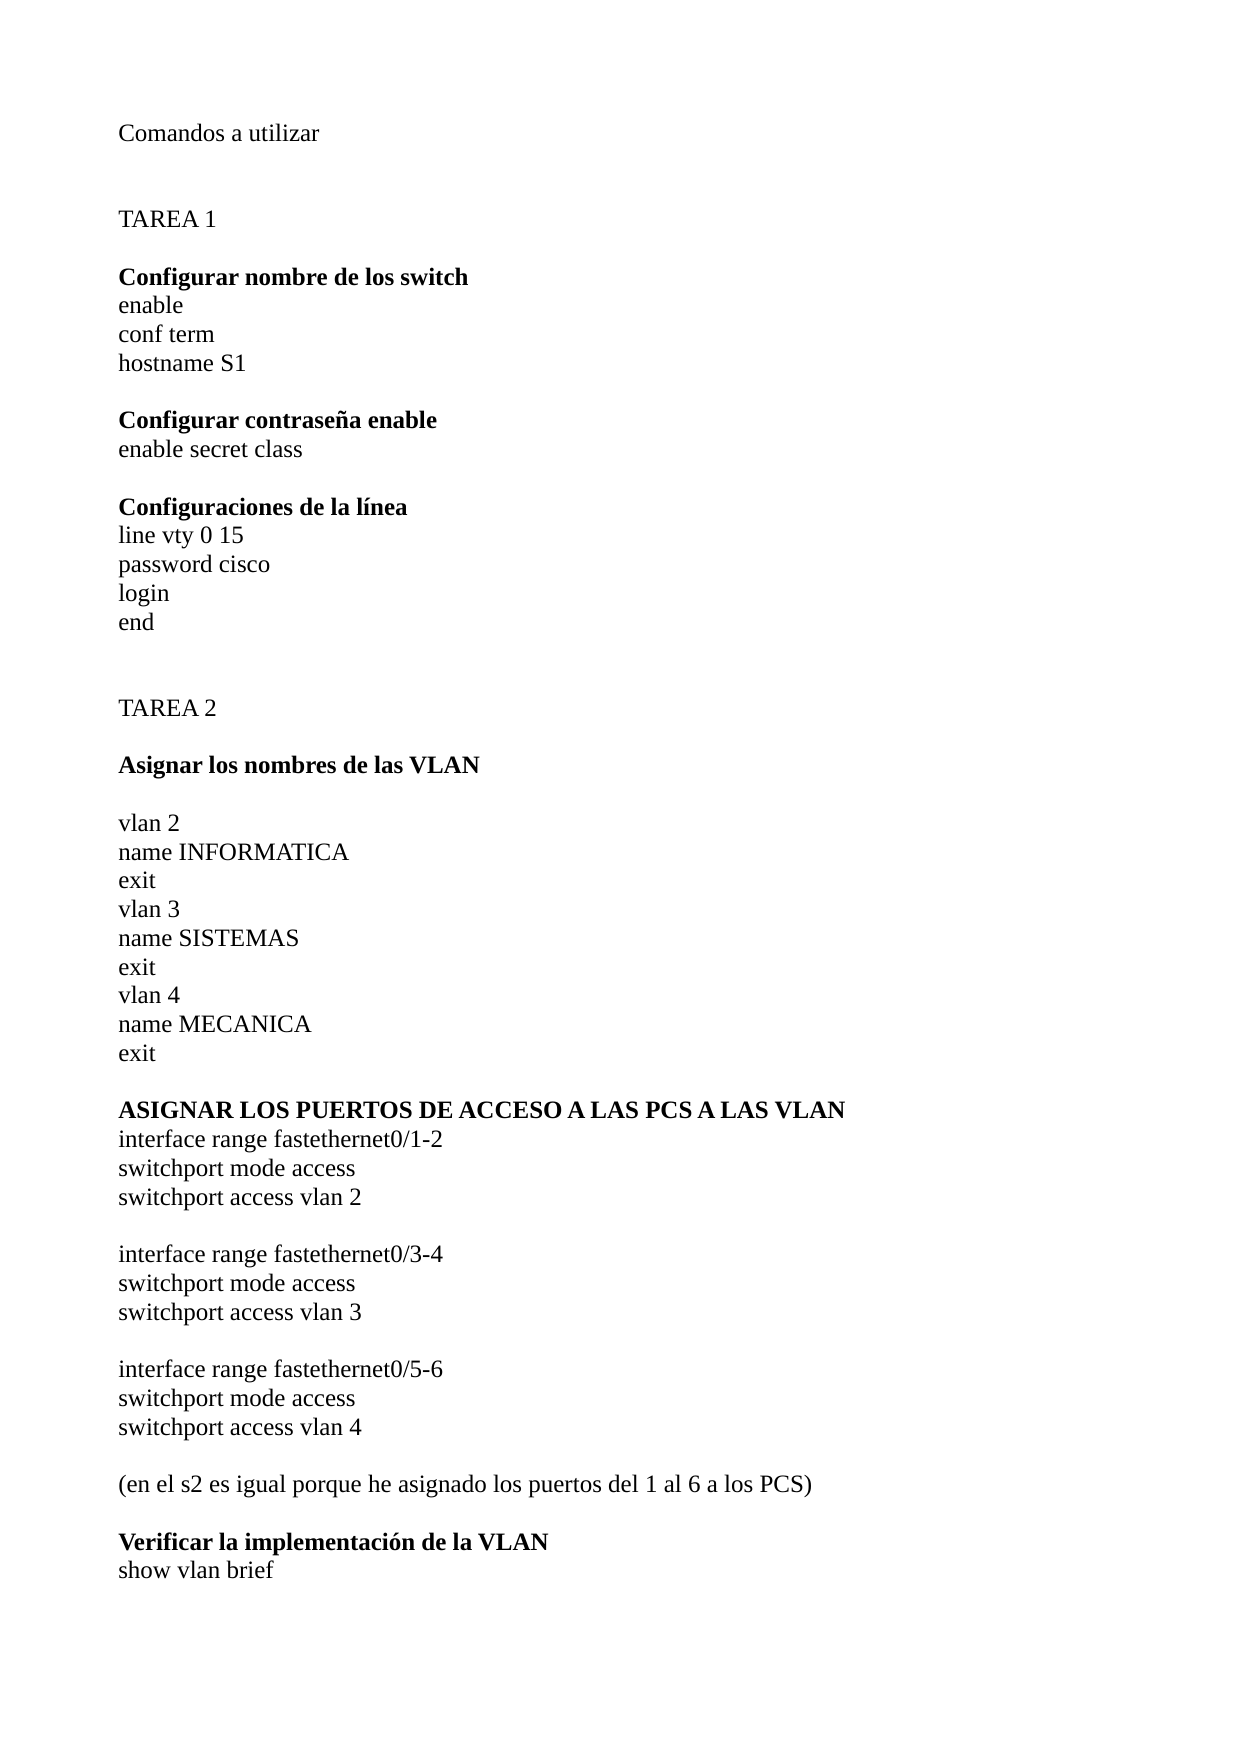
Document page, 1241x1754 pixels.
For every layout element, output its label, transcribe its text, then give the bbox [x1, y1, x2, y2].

text Asignar los nombres de las VLAN [118, 751, 1122, 779]
text Configuraciones de la línea [118, 492, 1122, 521]
text interface range fastethernet0/3-4 [118, 1239, 1122, 1268]
text ASIGNAR LOS PUERTOS DE ACCESO A LAS PCS A LAS VLAN [118, 1096, 1122, 1124]
text (en el s2 es igual porque he asignado los puertos del 1 al 6 a los PCS) [118, 1469, 1122, 1498]
text switchport access vlan 3 [118, 1297, 1122, 1326]
text name MECANICA [118, 1009, 1122, 1038]
text hostname S1 [118, 348, 1122, 377]
text conf term [118, 319, 1122, 348]
text switchport access vlan 2 [118, 1182, 1122, 1211]
text line vty 0 15 [118, 521, 1122, 549]
text name INFORMATICA [118, 837, 1122, 866]
text Configurar contraseña enable [118, 406, 1122, 434]
text password cisco [118, 549, 1122, 578]
text switchport mode access [118, 1383, 1122, 1412]
text Comandos a utilizar [118, 118, 1122, 147]
text vlan 4 [118, 981, 1122, 1009]
text exit [118, 866, 1122, 894]
text Configurar nombre de los switch [118, 262, 1122, 291]
text show vlan brief [118, 1556, 1122, 1584]
text switchport mode access [118, 1153, 1122, 1182]
text Verificar la implementación de la VLAN [118, 1527, 1122, 1556]
text enable secret class [118, 434, 1122, 463]
text TAREA 1 [118, 204, 1122, 233]
text vlan 2 [118, 808, 1122, 837]
text interface range fastethernet0/5-6 [118, 1354, 1122, 1383]
text end [118, 607, 1122, 636]
text name SISTEMAS [118, 923, 1122, 952]
text exit [118, 952, 1122, 981]
text login [118, 578, 1122, 607]
text TAREA 2 [118, 693, 1122, 722]
text switchport mode access [118, 1268, 1122, 1297]
text interface range fastethernet0/1-2 [118, 1124, 1122, 1153]
text enable [118, 291, 1122, 319]
text exit [118, 1038, 1122, 1067]
text vlan 3 [118, 894, 1122, 923]
text switchport access vlan 4 [118, 1412, 1122, 1441]
